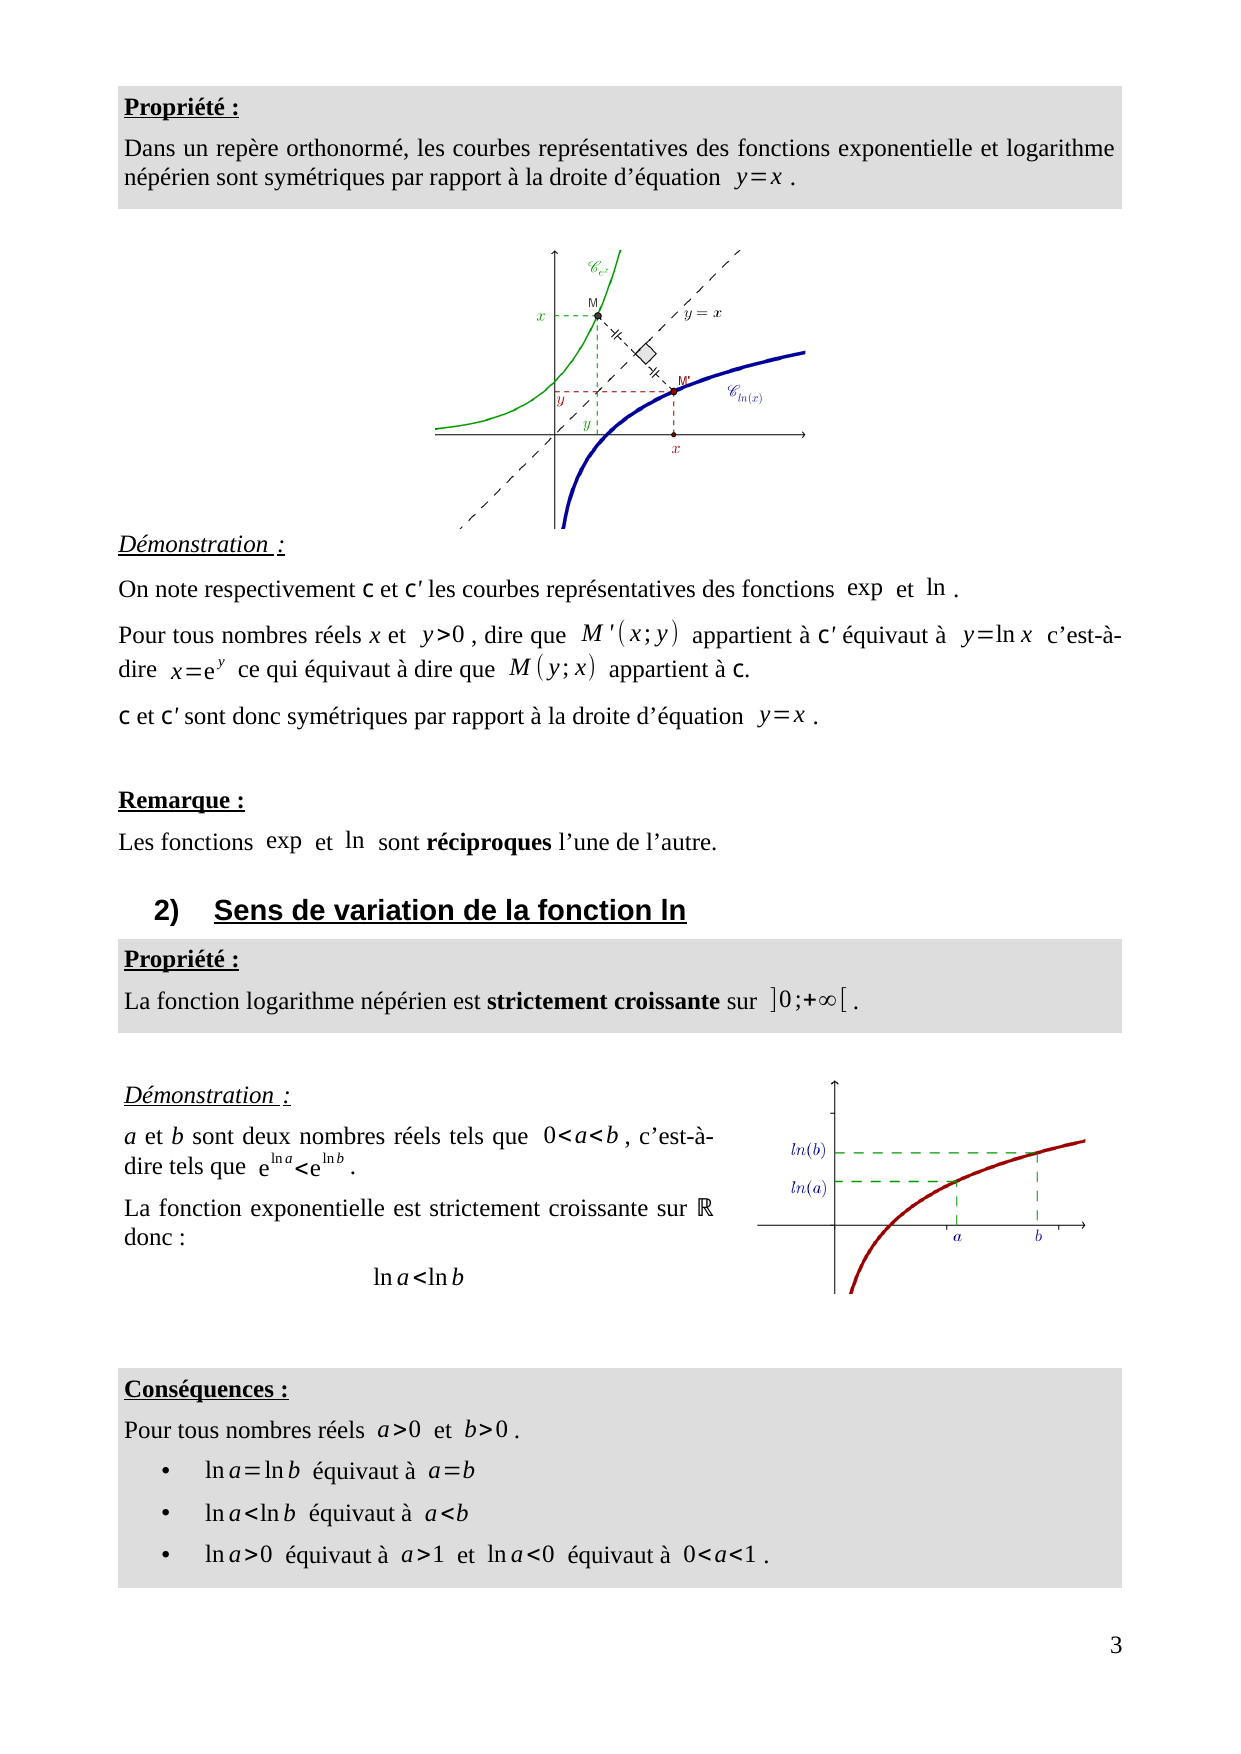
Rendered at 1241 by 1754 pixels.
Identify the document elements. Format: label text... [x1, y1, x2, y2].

table_header Propriété : La fonction logarithme népérien est strictement croissante sur . [118, 939, 1122, 1033]
text c et c' sont donc symétriques par rapport à la droite d’équation . [118, 697, 1122, 732]
table_header Conséquences : Pour tous nombres réels et . équivaut à équivaut à équivaut à et équivaut à . [118, 1368, 1122, 1588]
subtitle Sens de variation de la fonction ln [153, 893, 1122, 926]
table_header Propriété : Dans un repère orthonormé, les courbes représentatives des fonctions exponentielle et logarithme népérien sont symétriques par rapport à la droite d’équation . [118, 86, 1122, 209]
text Démonstration : [118, 250, 1122, 558]
text Pour tous nombres réels x et , dire que appartient à c' équivaut à c’est-à-dire ce qui équivaut à dire que appartient à c. [118, 617, 1122, 685]
table_header Démonstration : a et b sont deux nombres réels tels que , c’est-à-dire tels que . La fonction exponentielle est strictement croissante sur ℝ donc : [118, 1074, 720, 1327]
text Remarque : [118, 785, 1122, 814]
table_header [720, 1074, 1123, 1327]
text On note respectivement c et c' les courbes représentatives des fonctions et . [118, 570, 1122, 604]
text Les fonctions et sont réciproques l’une de l’autre. [118, 827, 1122, 855]
